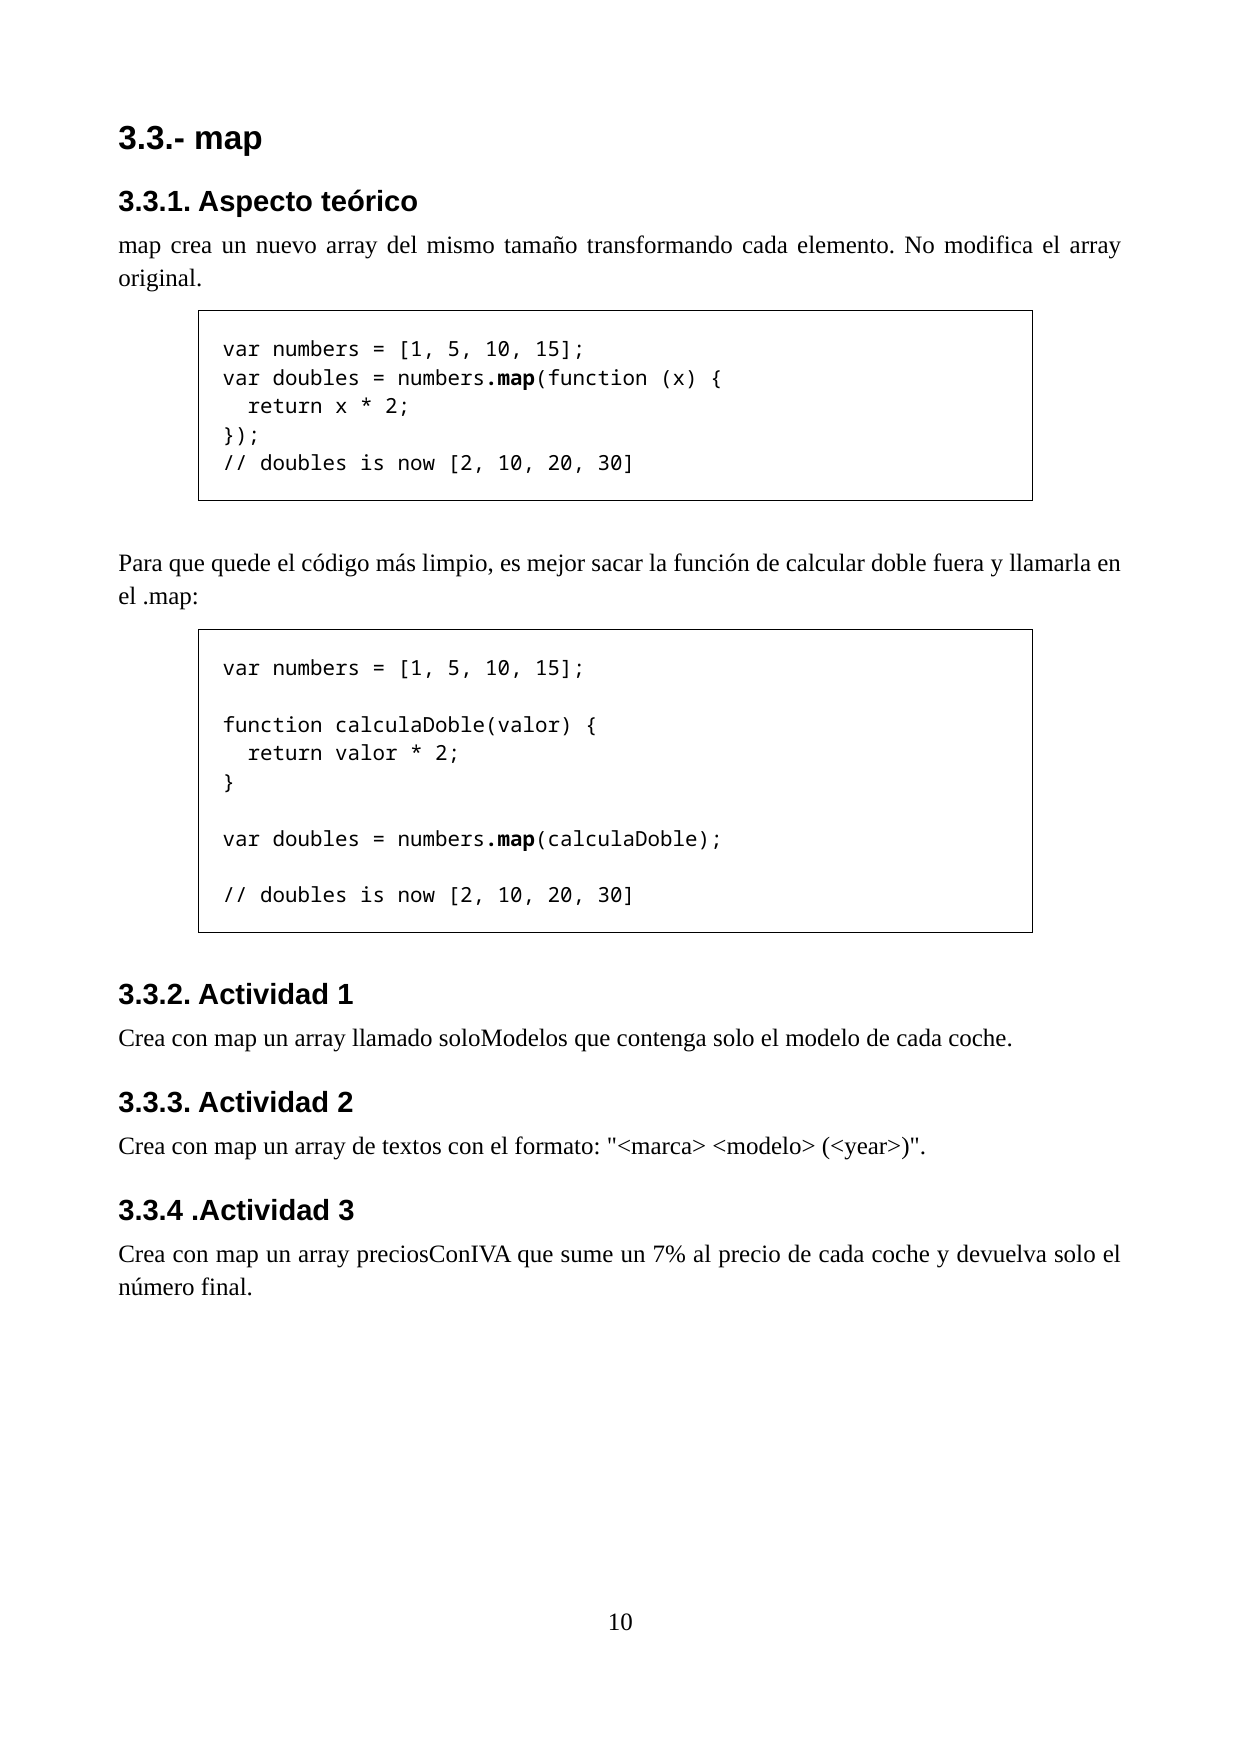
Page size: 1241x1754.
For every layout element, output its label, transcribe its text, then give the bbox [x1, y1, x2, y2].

subtitle 3.3.2. Actividad 1 [118, 977, 1122, 1010]
text Crea con map un array llamado soloModelos que contenga solo el modelo de cada coche. [118, 1023, 1122, 1052]
text Crea con map un array de textos con el formato: "<marca> <modelo> (<year>)". [118, 1131, 1122, 1160]
subtitle 3.3.1. Aspecto teórico [118, 184, 1122, 217]
subtitle 3.3.4 .Actividad 3 [118, 1193, 1122, 1227]
text Crea con map un array preciosConIVA que sume un 7% al precio de cada coche y devuelva solo el número final. [118, 1239, 1122, 1301]
text Para que quede el código más limpio, es mejor sacar la función de calcular doble fuera y llamarla en el .map: [118, 548, 1122, 610]
text map crea un nuevo array del mismo tamaño transformando cada elemento. No modifica el array original. [118, 230, 1122, 291]
subtitle 3.3.3. Actividad 2 [118, 1085, 1122, 1118]
subtitle 3.3.- map [118, 118, 1122, 157]
